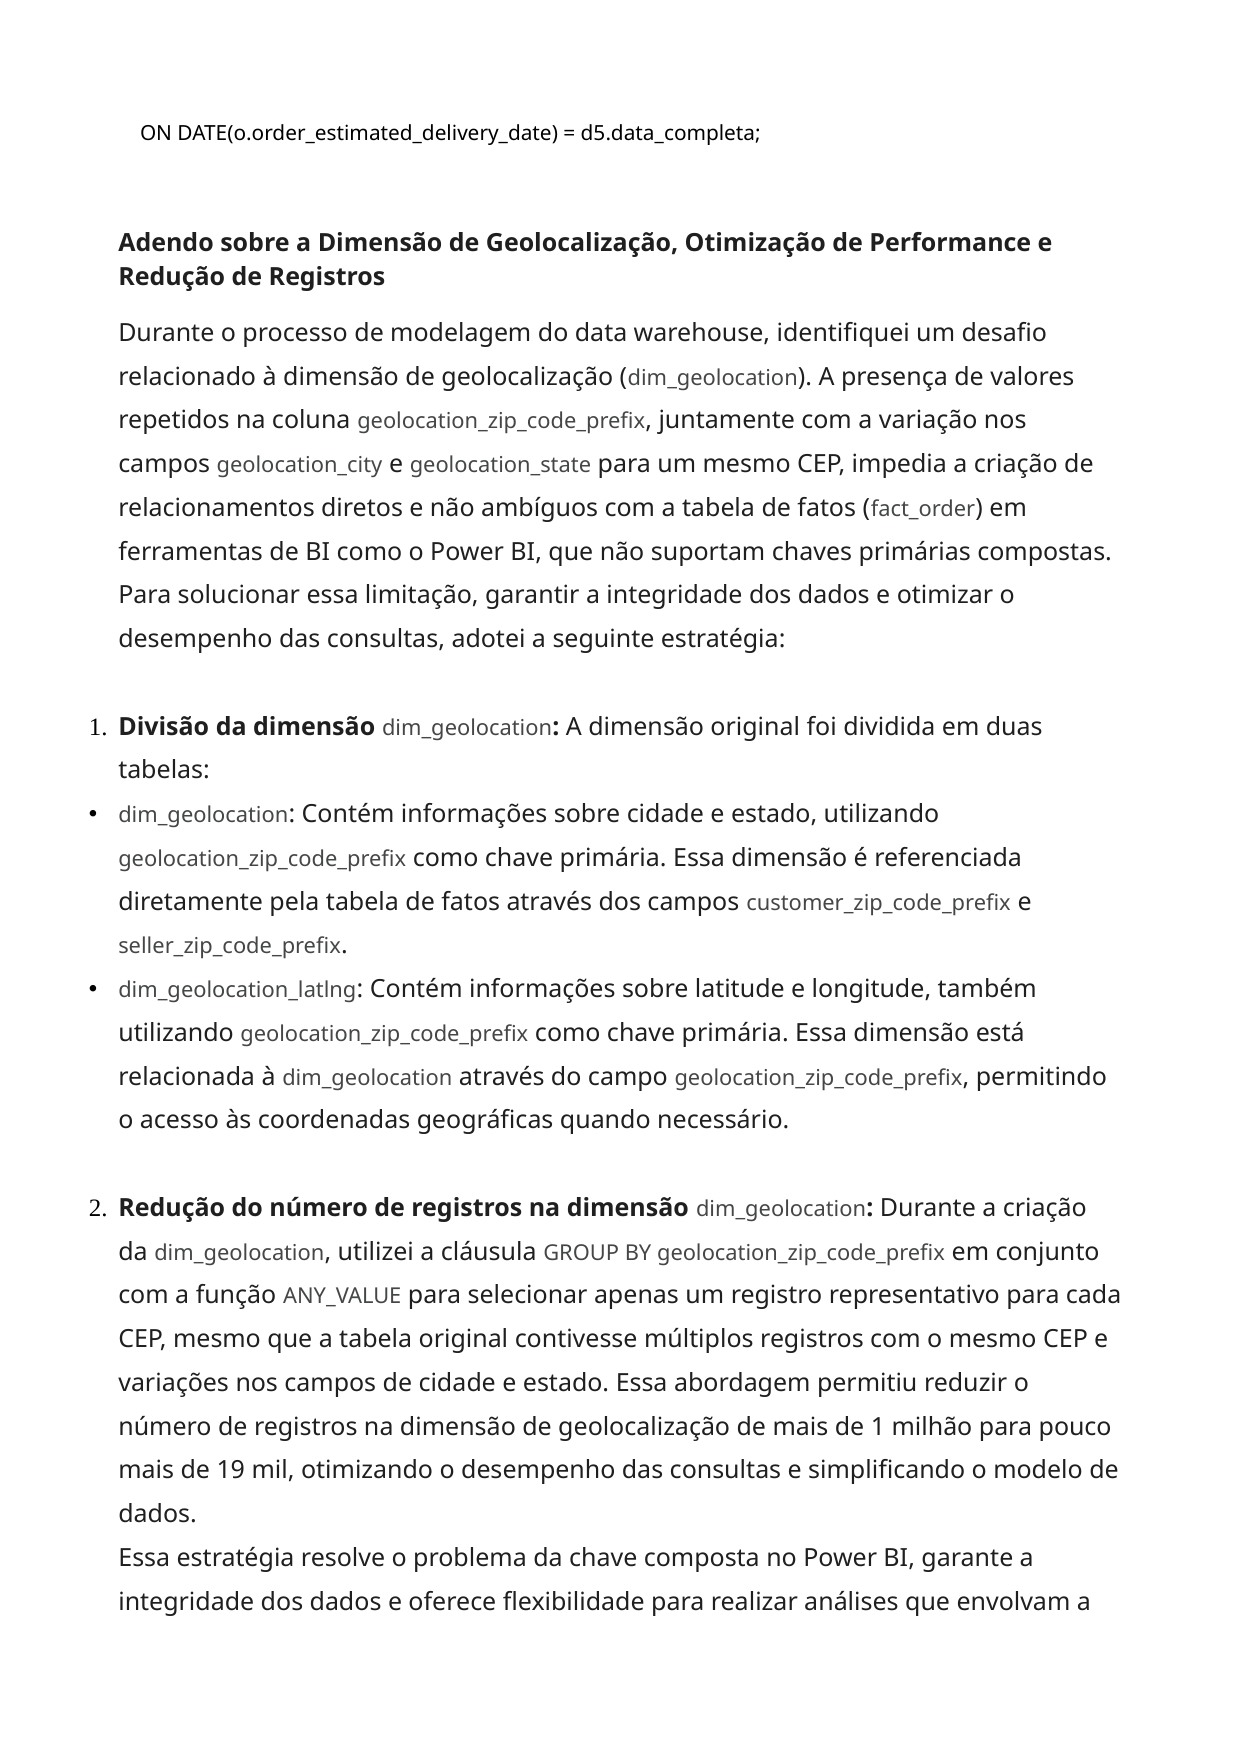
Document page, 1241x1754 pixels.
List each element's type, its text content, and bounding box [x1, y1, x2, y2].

list Redução do número de registros na dimensão dim_geolocation: Durante a criação da dim_geolocation, utilizei a cláusula GROUP BY geolocation_zip_code_prefix em conjunto com a função ANY_VALUE para selecionar apenas um registro representativo para cada CEP, mesmo que a tabela original contivesse múltiplos registros com o mesmo CEP e variações nos campos de cidade e estado. Essa abordagem permitiu reduzir o número de registros na dimensão de geolocalização de mais de 1 milhão para pouco mais de 19 mil, otimizando o desempenho das consultas e simplificando o modelo de dados. [118, 1180, 1122, 1530]
text Durante o processo de modelagem do data warehouse, identifiquei um desafio relacionado à dimensão de geolocalização (dim_geolocation). A presença de valores repetidos na coluna geolocation_zip_code_prefix, juntamente com a variação nos campos geolocation_city e geolocation_state para um mesmo CEP, impedia a criação de relacionamentos diretos e não ambíguos com a tabela de fatos (fact_order) em ferramentas de BI como o Power BI, que não suportam chaves primárias compostas. [118, 305, 1122, 567]
text Essa estratégia resolve o problema da chave composta no Power BI, garante a integridade dos dados e oferece flexibilidade para realizar análises que envolvam a [118, 1530, 1122, 1617]
text ON DATE(o.order_estimated_delivery_date) = d5.data_completa; [118, 118, 1122, 147]
list dim_geolocation: Contém informações sobre cidade e estado, utilizando geolocation_zip_code_prefix como chave primária. Essa dimensão é referenciada diretamente pela tabela de fatos através dos campos customer_zip_code_prefix e seller_zip_code_prefix. [118, 786, 1122, 961]
text Para solucionar essa limitação, garantir a integridade dos dados e otimizar o desempenho das consultas, adotei a seguinte estratégia: [118, 567, 1122, 655]
list Divisão da dimensão dim_geolocation: A dimensão original foi dividida em duas tabelas: [118, 699, 1122, 786]
subtitle Adendo sobre a Dimensão de Geolocalização, Otimização de Performance e Redução de Registros [118, 224, 1122, 292]
list dim_geolocation_latlng: Contém informações sobre latitude e longitude, também utilizando geolocation_zip_code_prefix como chave primária. Essa dimensão está relacionada à dim_geolocation através do campo geolocation_zip_code_prefix, permitindo o acesso às coordenadas geográficas quando necessário. [118, 961, 1122, 1136]
